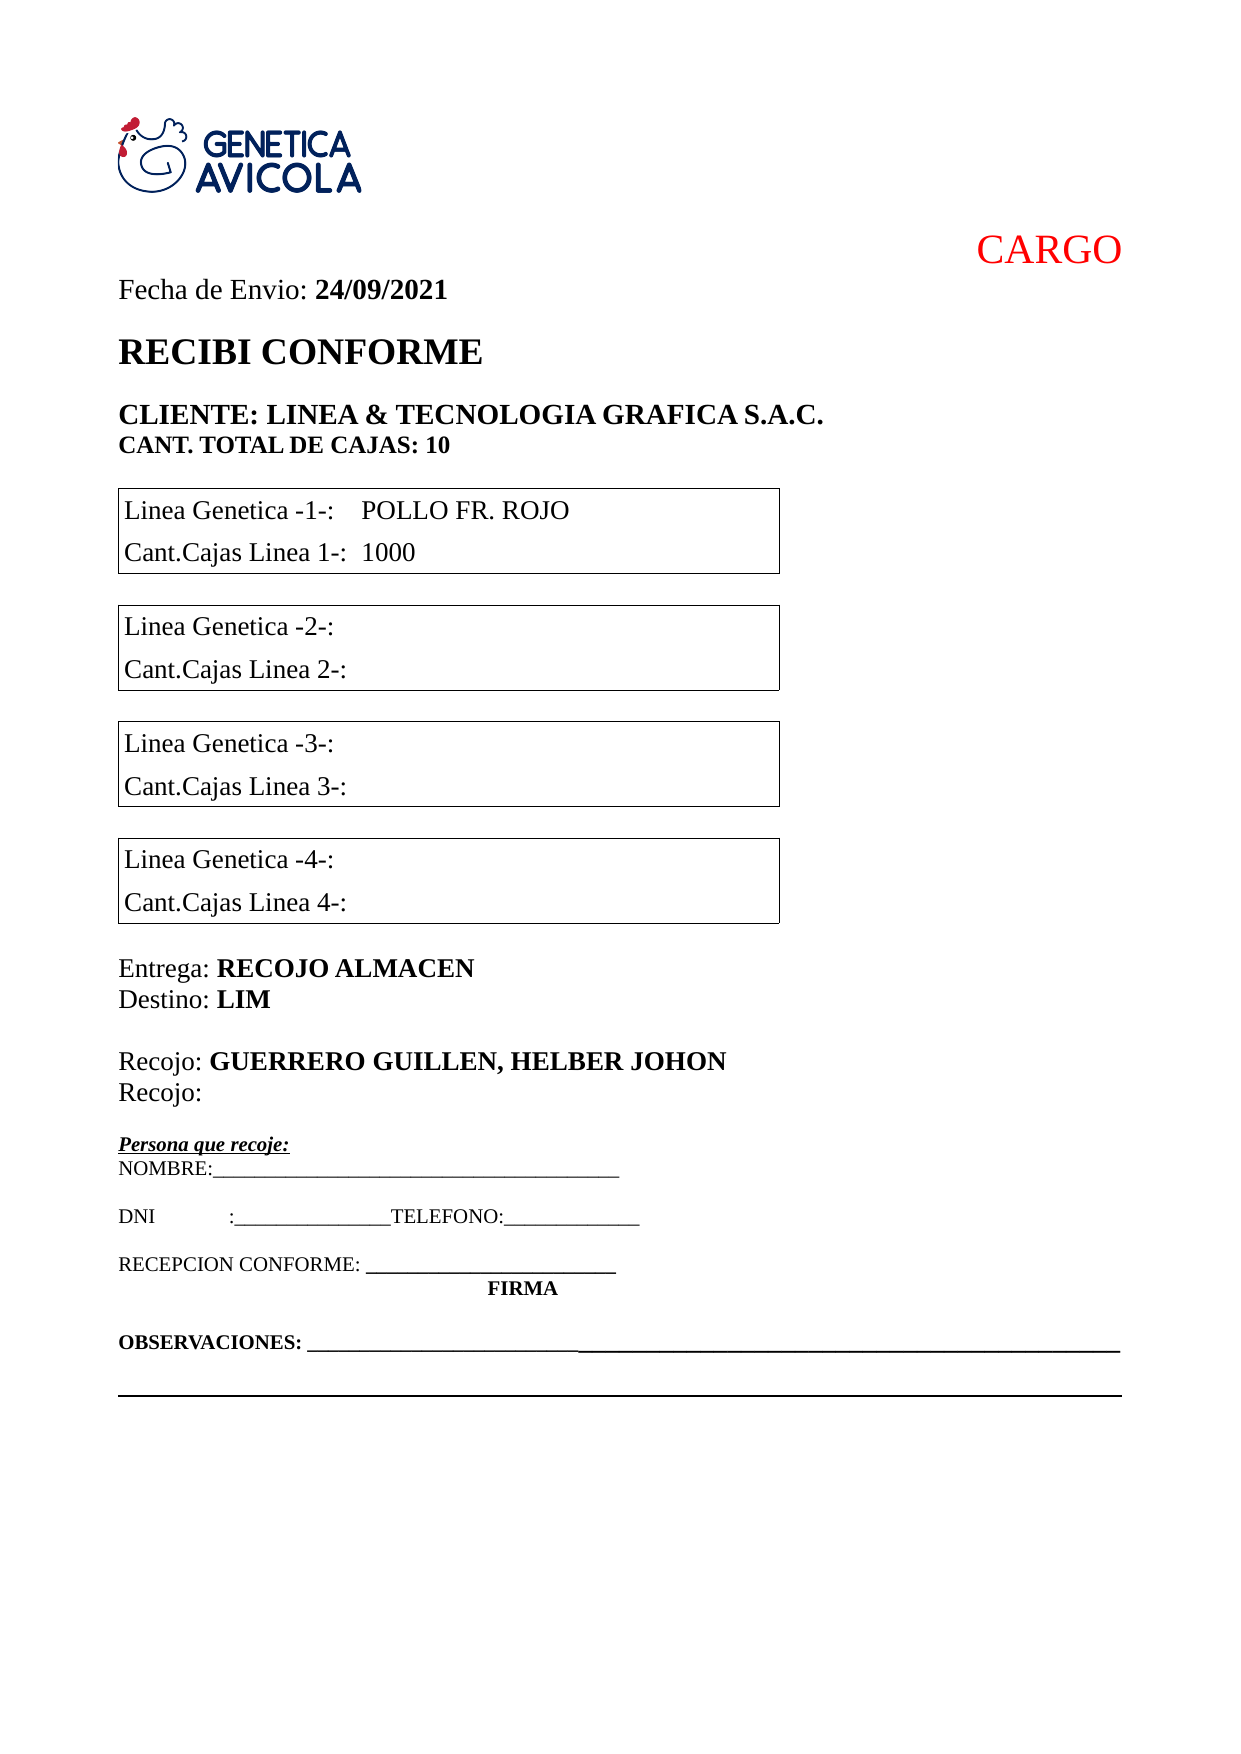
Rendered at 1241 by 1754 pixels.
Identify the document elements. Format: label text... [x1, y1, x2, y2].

picture [117, 117, 362, 193]
table_header Linea Genetica -1-: [119, 489, 356, 531]
text Persona que recoje: [118, 1132, 1122, 1156]
text Fecha de Envio: 24/09/2021 [118, 272, 1122, 306]
table_cell Cant.Cajas Linea 2-: [119, 647, 356, 690]
table_cell [356, 722, 779, 764]
table_cell Cant.Cajas Linea 1-: [119, 531, 356, 573]
text DNI :_______________TELEFONO:_____________ [118, 1204, 1122, 1228]
text Destino: LIM [118, 983, 1122, 1014]
text FIRMA [118, 1276, 1122, 1300]
table_cell [356, 691, 779, 721]
table_cell Cant.Cajas Linea 4-: [119, 880, 356, 923]
table_cell [356, 606, 779, 647]
text NOMBRE:_______________________________________ [118, 1156, 1122, 1180]
text CANT. TOTAL DE CAJAS: 10 [118, 431, 1122, 459]
text CLIENTE: LINEA & TECNOLOGIA GRAFICA S.A.C. [118, 397, 1122, 431]
text RECEPCION CONFORME: ________________________ [118, 1252, 1122, 1276]
table_cell [356, 647, 779, 690]
table_cell Linea Genetica -4-: [119, 839, 356, 880]
text Entrega: RECOJO ALMACEN [118, 952, 1122, 983]
text Recojo: GUERRERO GUILLEN, HELBER JOHON [118, 1045, 1122, 1076]
text CARGO [118, 224, 1122, 272]
table_cell [356, 839, 779, 880]
table_header POLLO FR. ROJO [356, 489, 779, 531]
table_cell Cant.Cajas Linea 3-: [119, 764, 356, 806]
table_cell 1000 [356, 531, 779, 573]
table_cell [356, 574, 779, 604]
text OBSERVACIONES: __________________________________________________________________ [118, 1324, 1122, 1355]
table_cell Linea Genetica -2-: [119, 606, 356, 647]
table_cell Linea Genetica -3-: [119, 722, 356, 764]
table_cell [356, 807, 779, 838]
table_cell [356, 764, 779, 806]
text Recojo: [118, 1076, 1122, 1108]
table_cell [356, 880, 779, 923]
text RECIBI CONFORME [118, 330, 1122, 373]
table_cell [118, 807, 356, 838]
table_cell [118, 574, 356, 604]
table_cell [118, 691, 356, 721]
